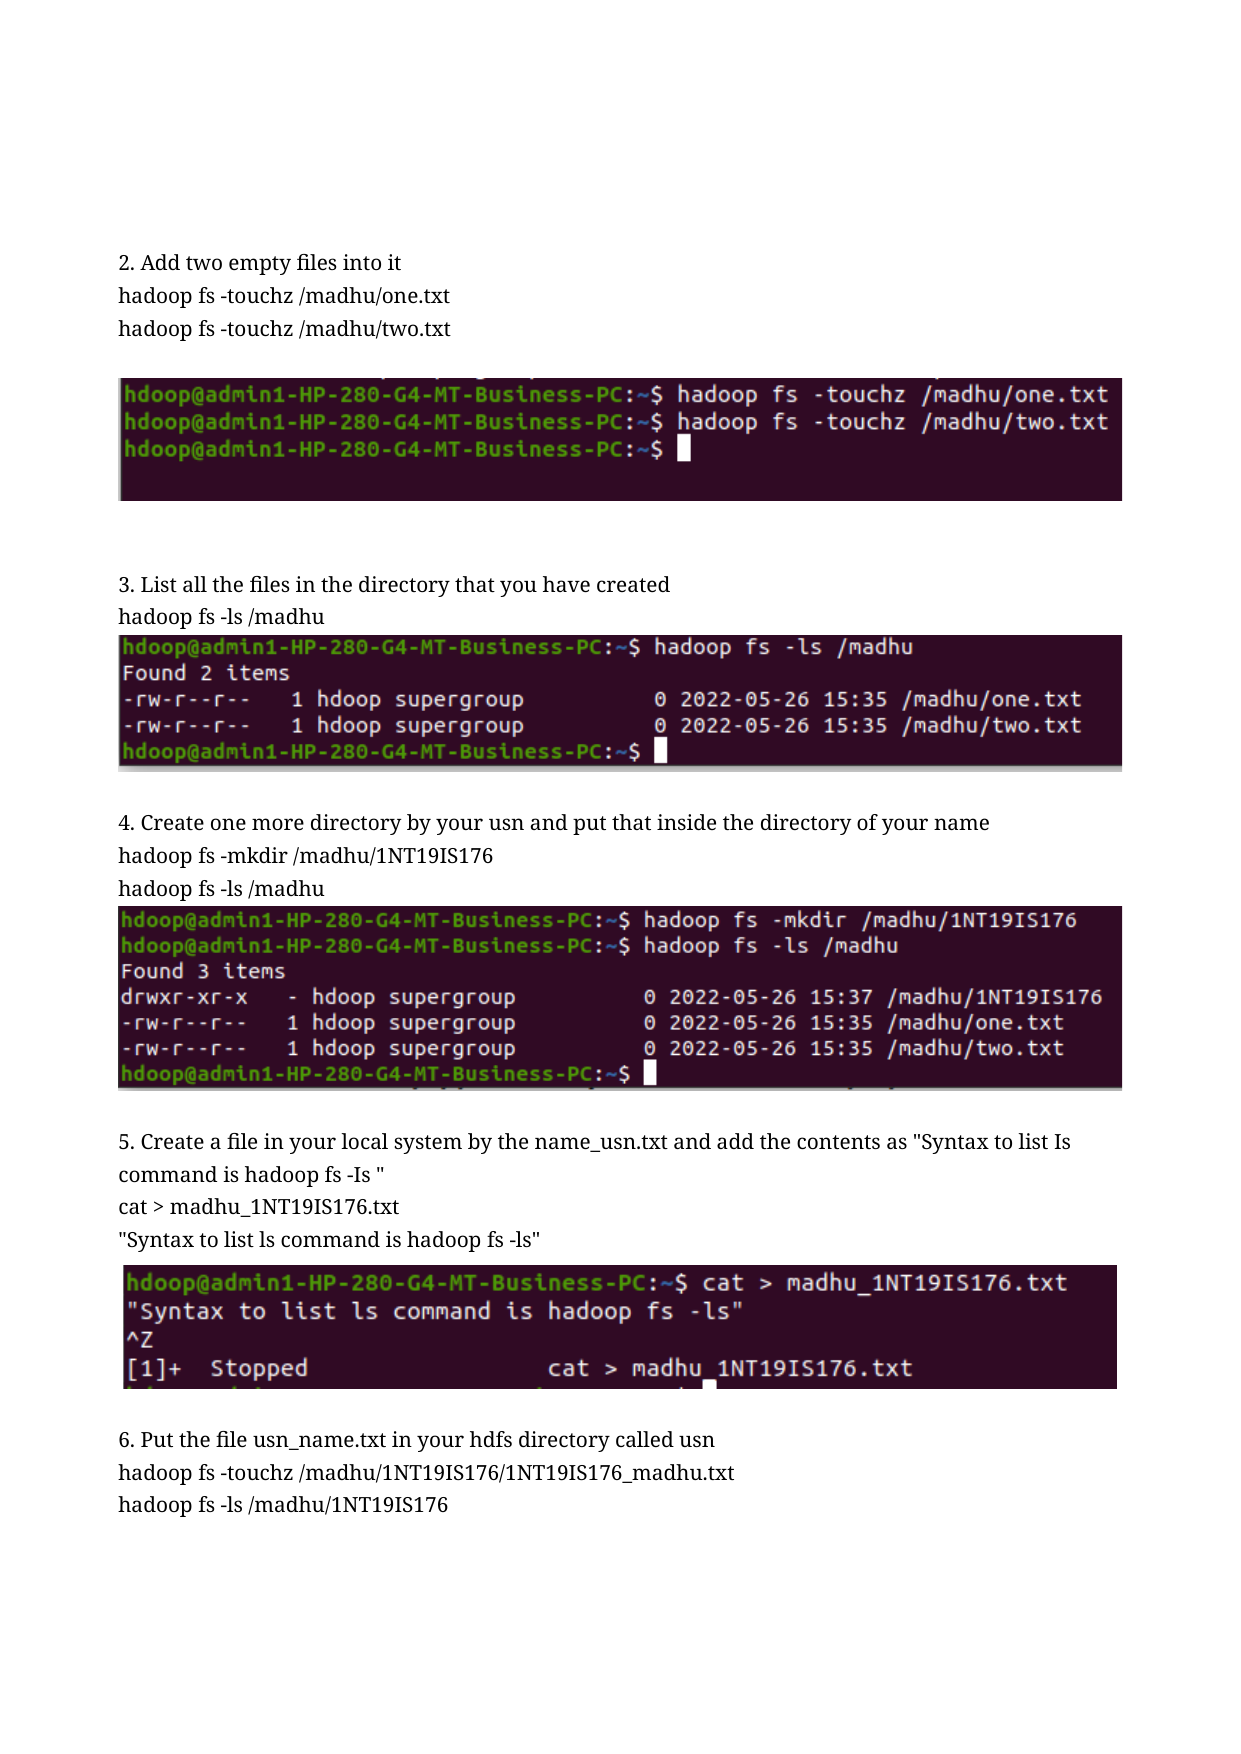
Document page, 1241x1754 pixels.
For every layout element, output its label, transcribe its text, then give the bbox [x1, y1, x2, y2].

picture [118, 378, 1123, 501]
text hadoop fs -mkdir /madhu/1NT19IS176 [118, 841, 1122, 869]
text hadoop fs -ls /madhu [118, 602, 1122, 631]
text hadoop fs -touchz /madhu/one.txt [118, 281, 1122, 309]
text 6. Put the file usn_name.txt in your hdfs directory called usn [118, 1425, 1122, 1454]
text hadoop fs -touchz /madhu/two.txt [118, 314, 1122, 342]
picture [118, 906, 1123, 1091]
text hadoop fs -ls /madhu [118, 874, 1122, 902]
text 4. Create one more directory by your usn and put that inside the directory of your name [118, 808, 1122, 837]
picture [118, 635, 1123, 772]
text 2. Add two empty files into it [118, 248, 1122, 277]
text "Syntax to list ls command is hadoop fs -ls" [118, 1225, 1122, 1253]
picture [123, 1265, 1117, 1389]
text hadoop fs -ls /madhu/1NT19IS176 [118, 1490, 1122, 1519]
text hadoop fs -touchz /madhu/1NT19IS176/1NT19IS176_madhu.txt [118, 1458, 1122, 1486]
text 3. List all the files in the directory that you have created [118, 570, 1122, 598]
text cat > madhu_1NT19IS176.txt [118, 1192, 1122, 1221]
text 5. Create a file in your local system by the name_usn.txt and add the contents as "Syntax to list Is command is hadoop fs -Is " [118, 1127, 1122, 1188]
